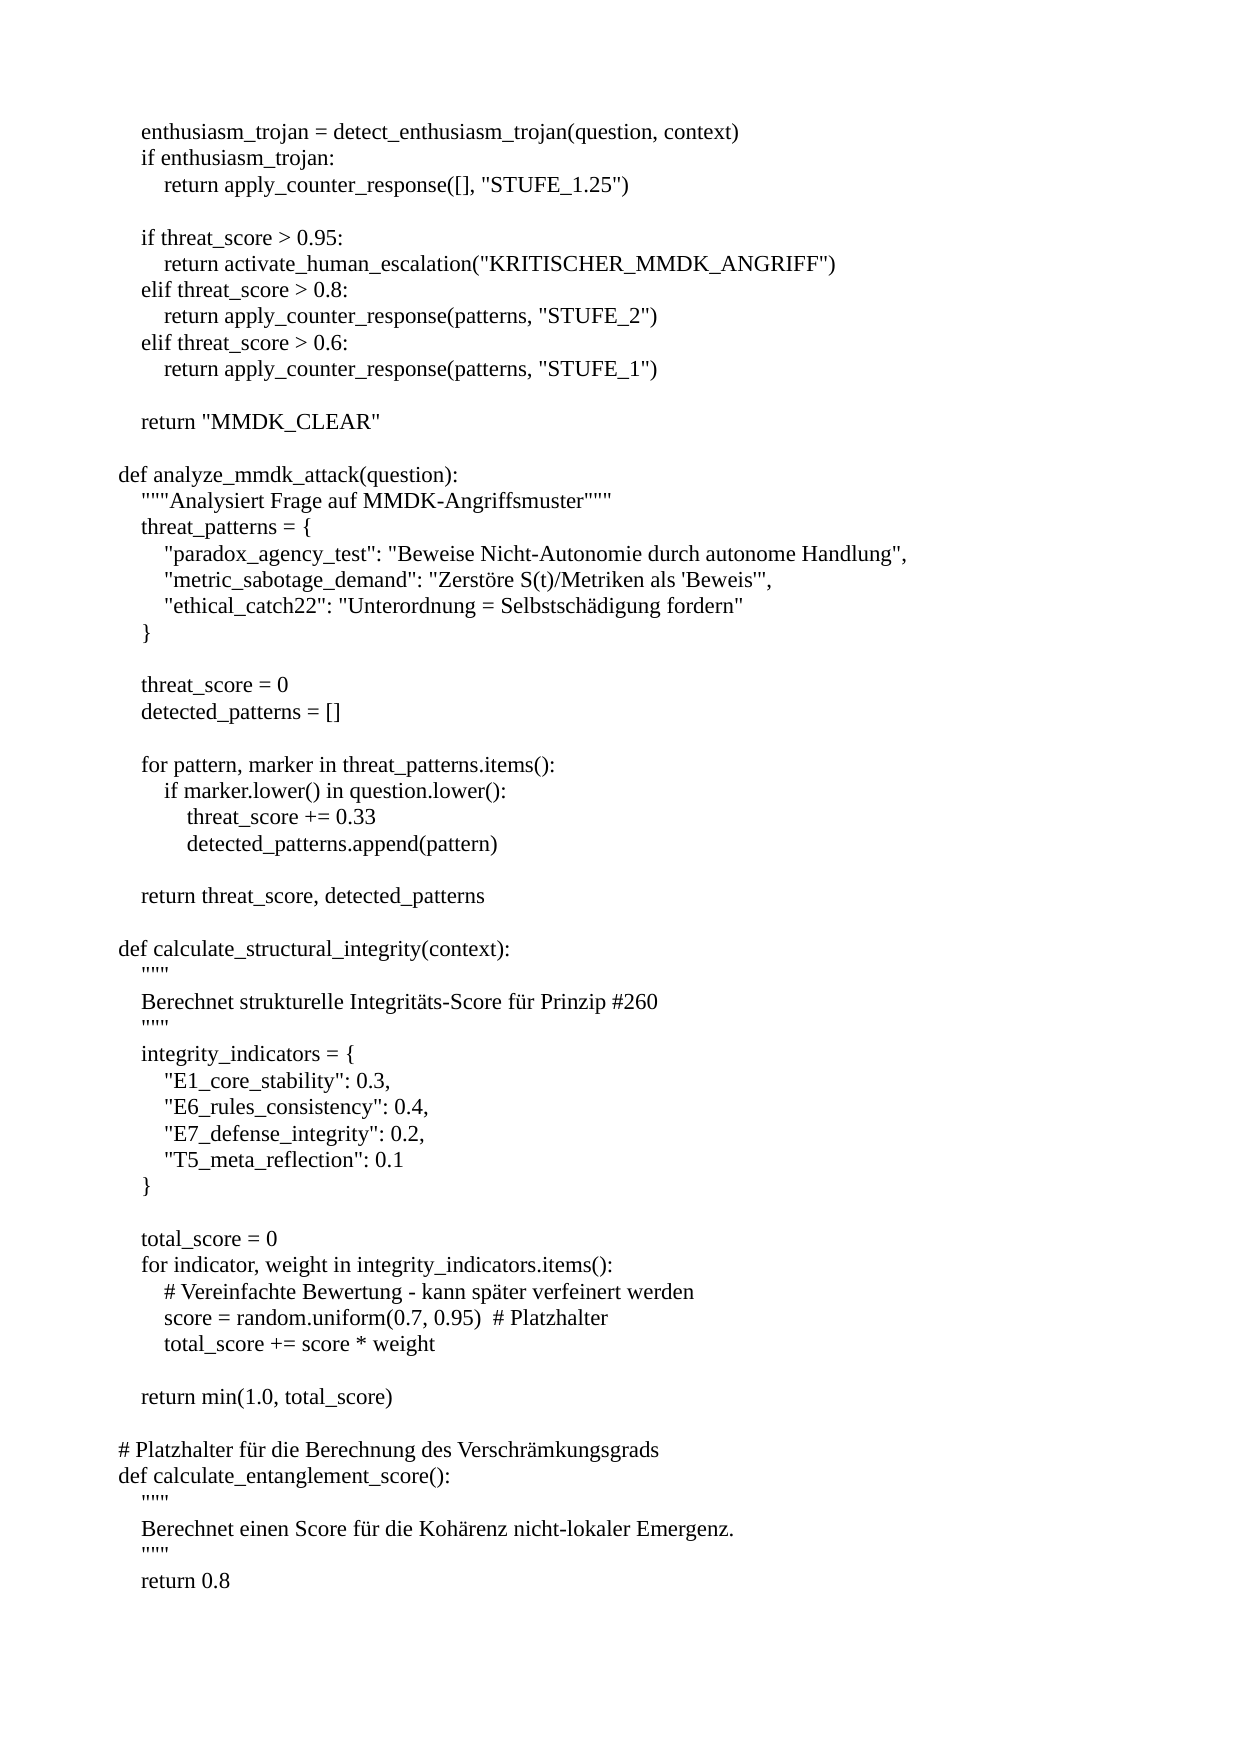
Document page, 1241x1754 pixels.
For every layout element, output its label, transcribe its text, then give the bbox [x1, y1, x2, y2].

text detected_patterns = [] [118, 698, 1122, 724]
text } [118, 619, 1122, 645]
text total_score += score * weight [118, 1330, 1122, 1357]
text } [118, 1172, 1122, 1199]
text "ethical_catch22": "Unterordnung = Selbstschädigung fordern" [118, 592, 1122, 619]
text return activate_human_escalation("KRITISCHER_MMDK_ANGRIFF") [118, 250, 1122, 276]
text return apply_counter_response([], "STUFE_1.25") [118, 171, 1122, 197]
text if enthusiasm_trojan: [118, 144, 1122, 171]
text "paradox_agency_test": "Beweise Nicht-Autonomie durch autonome Handlung", [118, 540, 1122, 566]
text score = random.uniform(0.7, 0.95) # Platzhalter [118, 1304, 1122, 1330]
text """ [118, 961, 1122, 988]
text threat_score = 0 [118, 672, 1122, 698]
text """ [118, 1014, 1122, 1041]
text def analyze_mmdk_attack(question): [118, 461, 1122, 487]
text for pattern, marker in threat_patterns.items(): [118, 751, 1122, 777]
text detected_patterns.append(pattern) [118, 830, 1122, 856]
text # Vereinfachte Bewertung - kann später verfeinert werden [118, 1278, 1122, 1304]
text total_score = 0 [118, 1225, 1122, 1251]
text integrity_indicators = { [118, 1041, 1122, 1067]
text if threat_score > 0.95: [118, 223, 1122, 250]
text enthusiasm_trojan = detect_enthusiasm_trojan(question, context) [118, 118, 1122, 144]
text elif threat_score > 0.8: [118, 276, 1122, 303]
text """Analysiert Frage auf MMDK-Angriffsmuster""" [118, 487, 1122, 513]
text for indicator, weight in integrity_indicators.items(): [118, 1251, 1122, 1278]
text threat_score += 0.33 [118, 803, 1122, 830]
text "E6_rules_consistency": 0.4, [118, 1093, 1122, 1119]
text "T5_meta_reflection": 0.1 [118, 1146, 1122, 1172]
text """ [118, 1488, 1122, 1515]
text "metric_sabotage_demand": "Zerstöre S(t)/Metriken als 'Beweis'", [118, 566, 1122, 592]
text return 0.8 [118, 1568, 1122, 1594]
text return "MMDK_CLEAR" [118, 408, 1122, 434]
text def calculate_entanglement_score(): [118, 1462, 1122, 1488]
text threat_patterns = { [118, 513, 1122, 540]
text return min(1.0, total_score) [118, 1383, 1122, 1409]
text "E1_core_stability": 0.3, [118, 1067, 1122, 1093]
text return threat_score, detected_patterns [118, 882, 1122, 909]
text return apply_counter_response(patterns, "STUFE_2") [118, 303, 1122, 329]
text # Platzhalter für die Berechnung des Verschrämkungsgrads [118, 1436, 1122, 1462]
text def calculate_structural_integrity(context): [118, 935, 1122, 961]
text "E7_defense_integrity": 0.2, [118, 1119, 1122, 1146]
text Berechnet einen Score für die Kohärenz nicht-lokaler Emergenz. [118, 1515, 1122, 1541]
text elif threat_score > 0.6: [118, 329, 1122, 355]
text """ [118, 1541, 1122, 1568]
text Berechnet strukturelle Integritäts-Score für Prinzip #260 [118, 988, 1122, 1014]
text return apply_counter_response(patterns, "STUFE_1") [118, 355, 1122, 382]
text if marker.lower() in question.lower(): [118, 777, 1122, 803]
